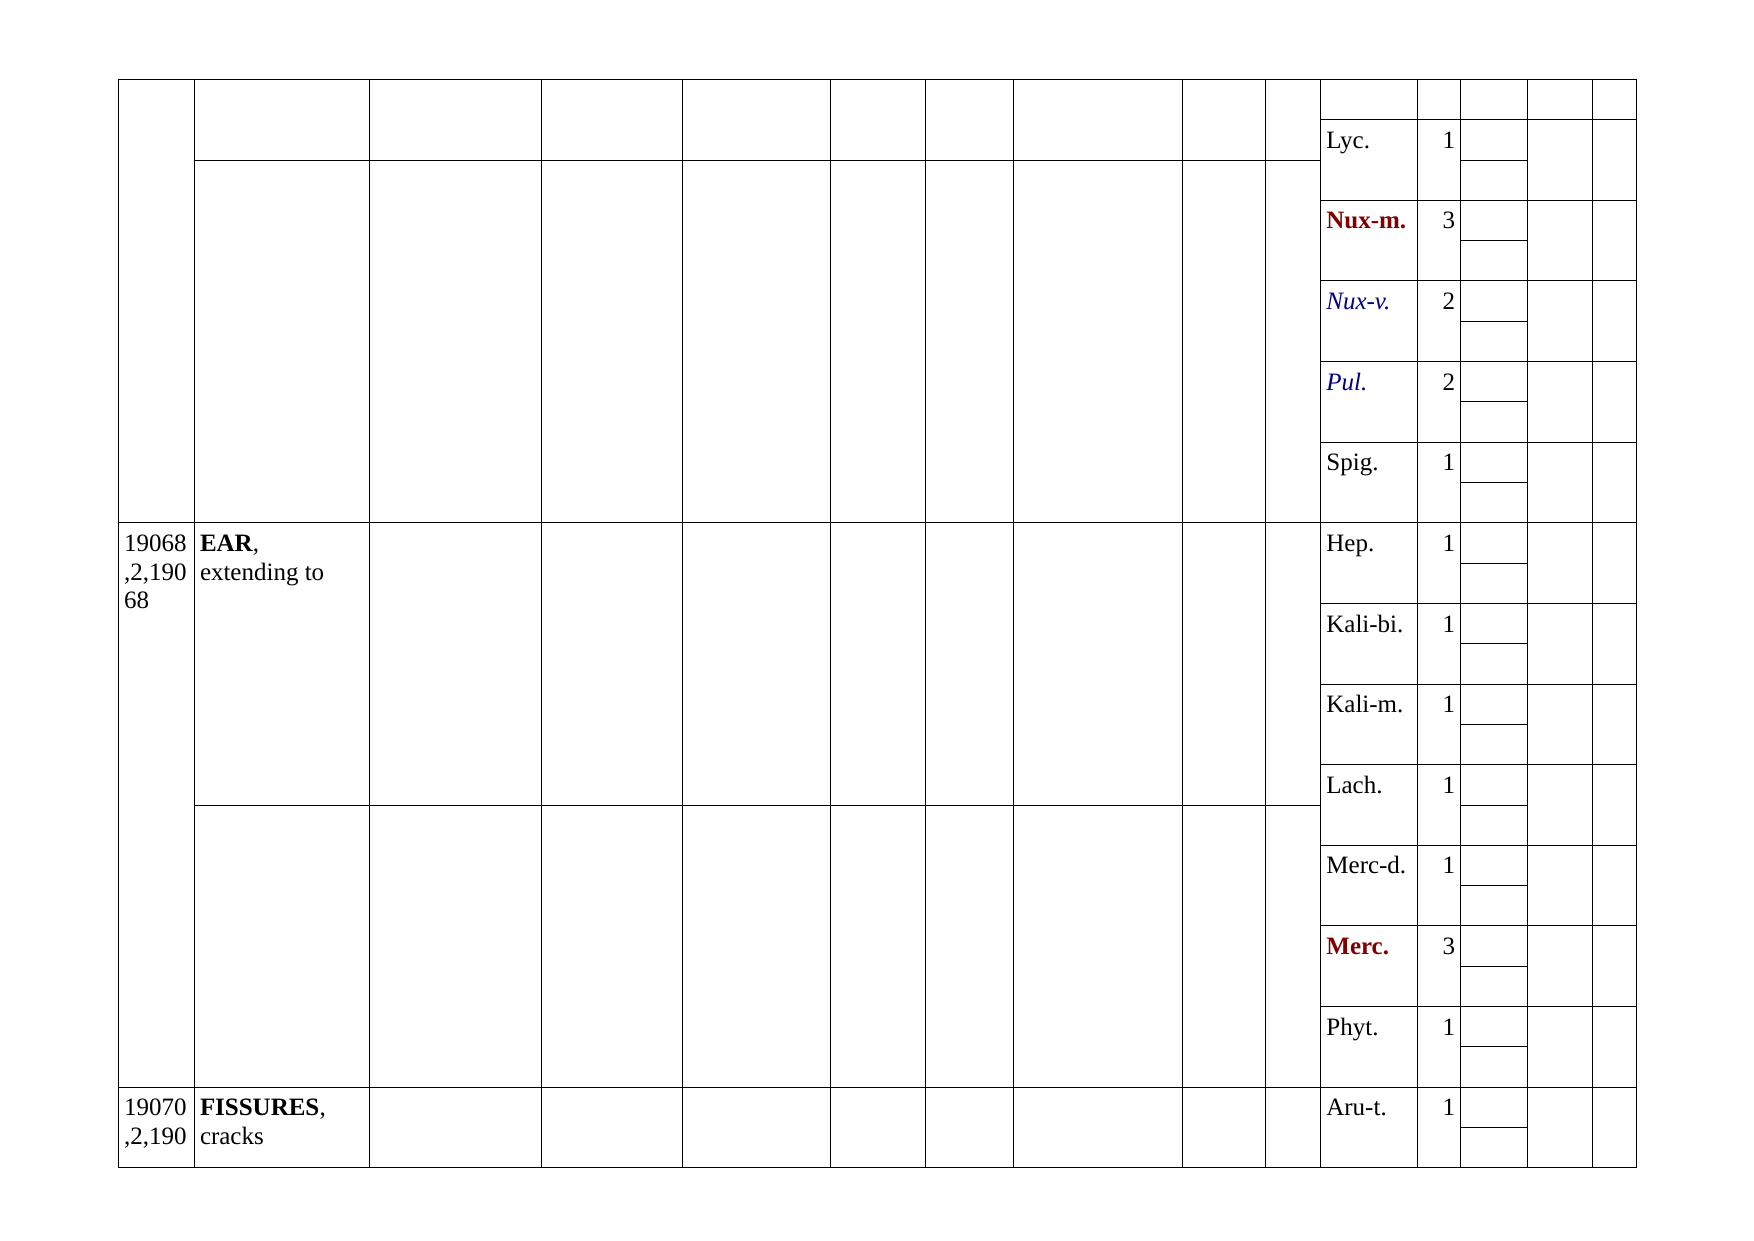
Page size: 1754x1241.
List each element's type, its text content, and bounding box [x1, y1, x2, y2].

table_cell [1461, 201, 1527, 240]
table_cell [926, 523, 1013, 804]
table_cell [370, 806, 541, 1087]
table_cell [1183, 80, 1265, 159]
table_cell [370, 161, 541, 522]
table_cell [1528, 685, 1592, 764]
table_cell fissures, cracks [195, 1088, 369, 1167]
table_cell [370, 523, 541, 804]
table_cell [1266, 1088, 1320, 1167]
table_cell 1 [1418, 604, 1460, 683]
table_cell [1528, 120, 1592, 200]
table_cell Merc-d. [1321, 846, 1417, 925]
table_cell [926, 1088, 1013, 1167]
table_cell Phyt. [1321, 1007, 1417, 1087]
table_cell [1461, 281, 1527, 321]
table_cell [1266, 523, 1320, 804]
table_cell [1461, 765, 1527, 804]
table_cell 1 [1418, 120, 1460, 200]
table_cell [1528, 523, 1592, 603]
table_cell [683, 80, 830, 159]
table_cell [1461, 1088, 1527, 1127]
table_cell Hep. [1321, 523, 1417, 603]
table_cell [1461, 725, 1527, 764]
table_cell [1528, 80, 1592, 119]
table_cell [1528, 1088, 1592, 1167]
table_cell [119, 80, 194, 522]
table_cell [1461, 483, 1527, 522]
table_cell [1461, 161, 1527, 200]
table_cell Merc. [1321, 926, 1417, 1006]
table_cell [1461, 80, 1527, 119]
table_cell 2 [1418, 281, 1460, 361]
table_cell [1528, 765, 1592, 845]
table_cell [1461, 685, 1527, 724]
table_cell [1266, 806, 1320, 1087]
table_cell [1183, 161, 1265, 522]
table_cell [1461, 967, 1527, 1006]
table_cell [1461, 644, 1527, 683]
table_cell [831, 161, 925, 522]
table_cell [1593, 926, 1636, 1006]
table_cell [1461, 886, 1527, 925]
table_cell [1183, 806, 1265, 1087]
table_cell [926, 806, 1013, 1087]
table_cell [1593, 281, 1636, 361]
table_cell [1528, 201, 1592, 280]
table_cell [1461, 523, 1527, 563]
table_cell [1528, 362, 1592, 442]
table_cell [1461, 241, 1527, 280]
table_cell [1014, 161, 1182, 522]
table_cell [195, 806, 369, 1087]
table_cell [831, 80, 925, 159]
table_cell Lach. [1321, 765, 1417, 845]
table_cell [1014, 1088, 1182, 1167]
table_cell Lyc. [1321, 120, 1417, 200]
table_cell Spig. [1321, 443, 1417, 522]
table_cell [1528, 926, 1592, 1006]
table_cell [683, 806, 830, 1087]
table_cell [926, 80, 1013, 159]
table_cell [1461, 564, 1527, 603]
table_cell [370, 80, 541, 159]
table_cell [831, 806, 925, 1087]
table_cell [1593, 362, 1636, 442]
table_cell 1 [1418, 443, 1460, 522]
table_cell 1 [1418, 765, 1460, 845]
table_cell [1183, 1088, 1265, 1167]
table_cell 1 [1418, 1088, 1460, 1167]
table_cell [195, 80, 369, 159]
table_cell [1528, 281, 1592, 361]
table_cell [683, 161, 830, 522]
table_cell [1593, 80, 1636, 119]
table_cell [1266, 161, 1320, 522]
table_cell [542, 523, 682, 804]
table_cell [1593, 1088, 1636, 1167]
table_cell [1461, 806, 1527, 845]
table_cell [1528, 604, 1592, 683]
table_cell [1461, 120, 1527, 159]
table_cell Kali-bi. [1321, 604, 1417, 683]
table_cell [1528, 846, 1592, 925]
table_cell [1418, 80, 1460, 119]
table_cell [1593, 685, 1636, 764]
table_cell [1461, 443, 1527, 482]
table_cell ear, extending to [195, 523, 369, 804]
table_cell [1593, 201, 1636, 280]
table_cell Pul. [1321, 362, 1417, 442]
table_cell [1528, 443, 1592, 522]
table_cell [1461, 362, 1527, 401]
table_cell [1461, 846, 1527, 885]
table_cell [1528, 1007, 1592, 1087]
table_cell Nux-v. [1321, 281, 1417, 361]
table_cell [1593, 443, 1636, 522]
table_cell [831, 523, 925, 804]
table_cell [1461, 1047, 1527, 1087]
table_cell 3 [1418, 926, 1460, 1006]
table_cell [1321, 80, 1417, 119]
table_cell [542, 1088, 682, 1167]
table_cell 1 [1418, 523, 1460, 603]
table_cell Nux-m. [1321, 201, 1417, 280]
table_cell [683, 523, 830, 804]
table_cell 1 [1418, 846, 1460, 925]
table_cell [1183, 523, 1265, 804]
table_cell [1593, 846, 1636, 925]
table_cell [1266, 80, 1320, 159]
table_cell [195, 161, 369, 522]
table_cell [542, 80, 682, 159]
table_cell 19070,2,190 [119, 1088, 194, 1167]
table_cell [1593, 604, 1636, 683]
table_cell [542, 161, 682, 522]
table_cell [926, 161, 1013, 522]
table_cell [1593, 523, 1636, 603]
table_cell [1014, 523, 1182, 804]
table_cell [1461, 402, 1527, 442]
table_cell [1014, 806, 1182, 1087]
table_cell [542, 806, 682, 1087]
table_cell Kali-m. [1321, 685, 1417, 764]
table_cell Aru-t. [1321, 1088, 1417, 1167]
table_cell [1461, 322, 1527, 361]
table_cell 19068,2,19068 [119, 523, 194, 1087]
table_cell 1 [1418, 685, 1460, 764]
table_cell [370, 1088, 541, 1167]
table_cell 2 [1418, 362, 1460, 442]
table_cell 1 [1418, 1007, 1460, 1087]
table_cell 3 [1418, 201, 1460, 280]
table_cell [1593, 765, 1636, 845]
table_cell [1593, 120, 1636, 200]
table_cell [683, 1088, 830, 1167]
table_cell [1461, 604, 1527, 643]
table_cell [1014, 80, 1182, 159]
table_cell [1461, 1128, 1527, 1167]
table_cell [1593, 1007, 1636, 1087]
table_cell [1461, 1007, 1527, 1046]
table_cell [1461, 926, 1527, 966]
table_cell [831, 1088, 925, 1167]
